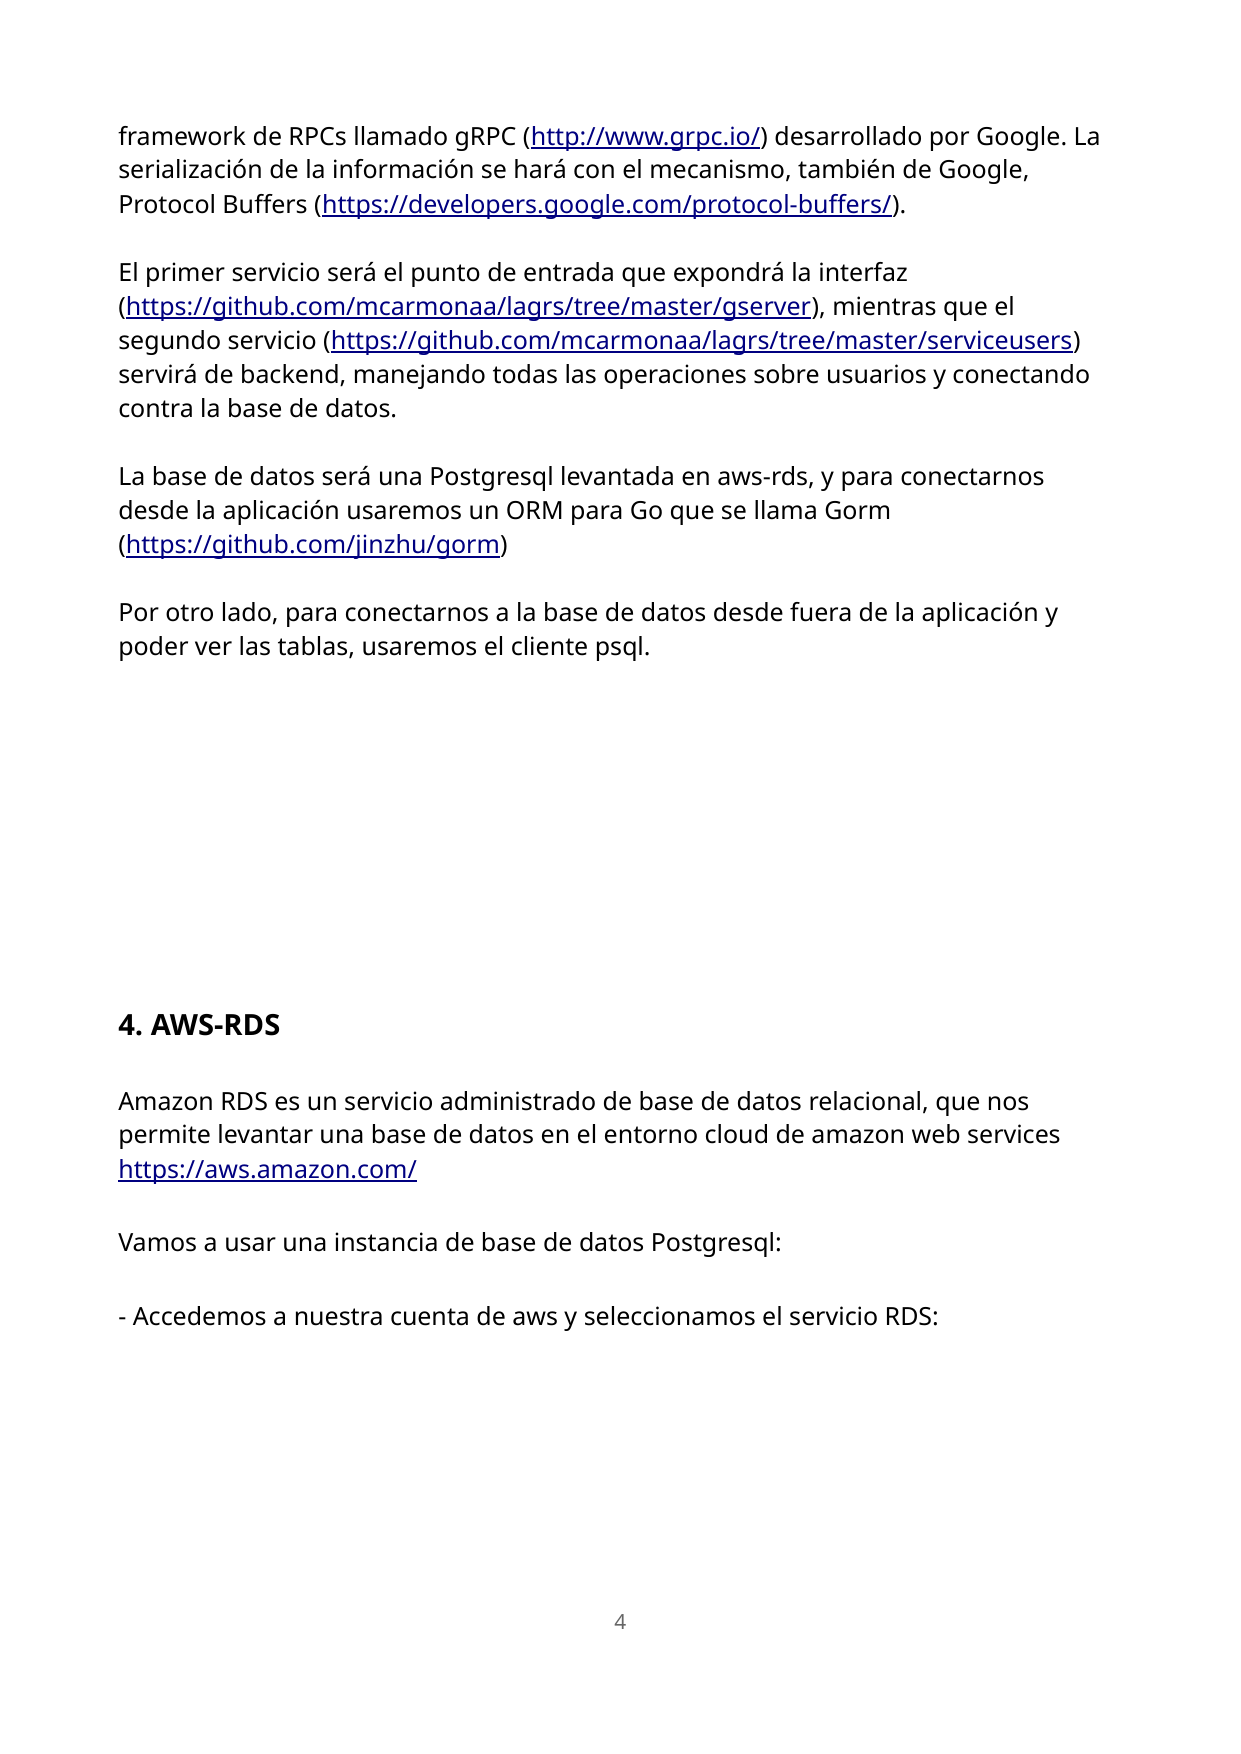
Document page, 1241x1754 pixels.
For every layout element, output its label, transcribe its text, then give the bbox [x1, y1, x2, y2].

text La base de datos será una Postgresql levantada en aws-rds, y para conectarnos desde la aplicación usaremos un ORM para Go que se llama Gorm (https://github.com/jinzhu/gorm) [118, 459, 1122, 561]
text framework de RPCs llamado gRPC (http://www.grpc.io/) desarrollado por Google. La serialización de la información se hará con el mecanismo, también de Google, Protocol Buffers (https://developers.google.com/protocol-buffers/). [118, 118, 1122, 220]
text 4. AWS-RDS [118, 1004, 1122, 1043]
text El primer servicio será el punto de entrada que expondrá la interfaz (https://github.com/mcarmonaa/lagrs/tree/master/gserver), mientras que el segundo servicio (https://github.com/mcarmonaa/lagrs/tree/master/serviceusers) servirá de backend, manejando todas las operaciones sobre usuarios y conectando contra la base de datos. [118, 254, 1122, 425]
text Por otro lado, para conectarnos a la base de datos desde fuera de la aplicación y poder ver las tablas, usaremos el cliente psql. [118, 595, 1122, 663]
text Vamos a usar una instancia de base de datos Postgresql: [118, 1225, 1122, 1259]
text Amazon RDS es un servicio administrado de base de datos relacional, que nos permite levantar una base de datos en el entorno cloud de amazon web services https://aws.amazon.com/ [118, 1083, 1122, 1185]
text - Accedemos a nuestra cuenta de aws y seleccionamos el servicio RDS: [118, 1299, 1122, 1333]
